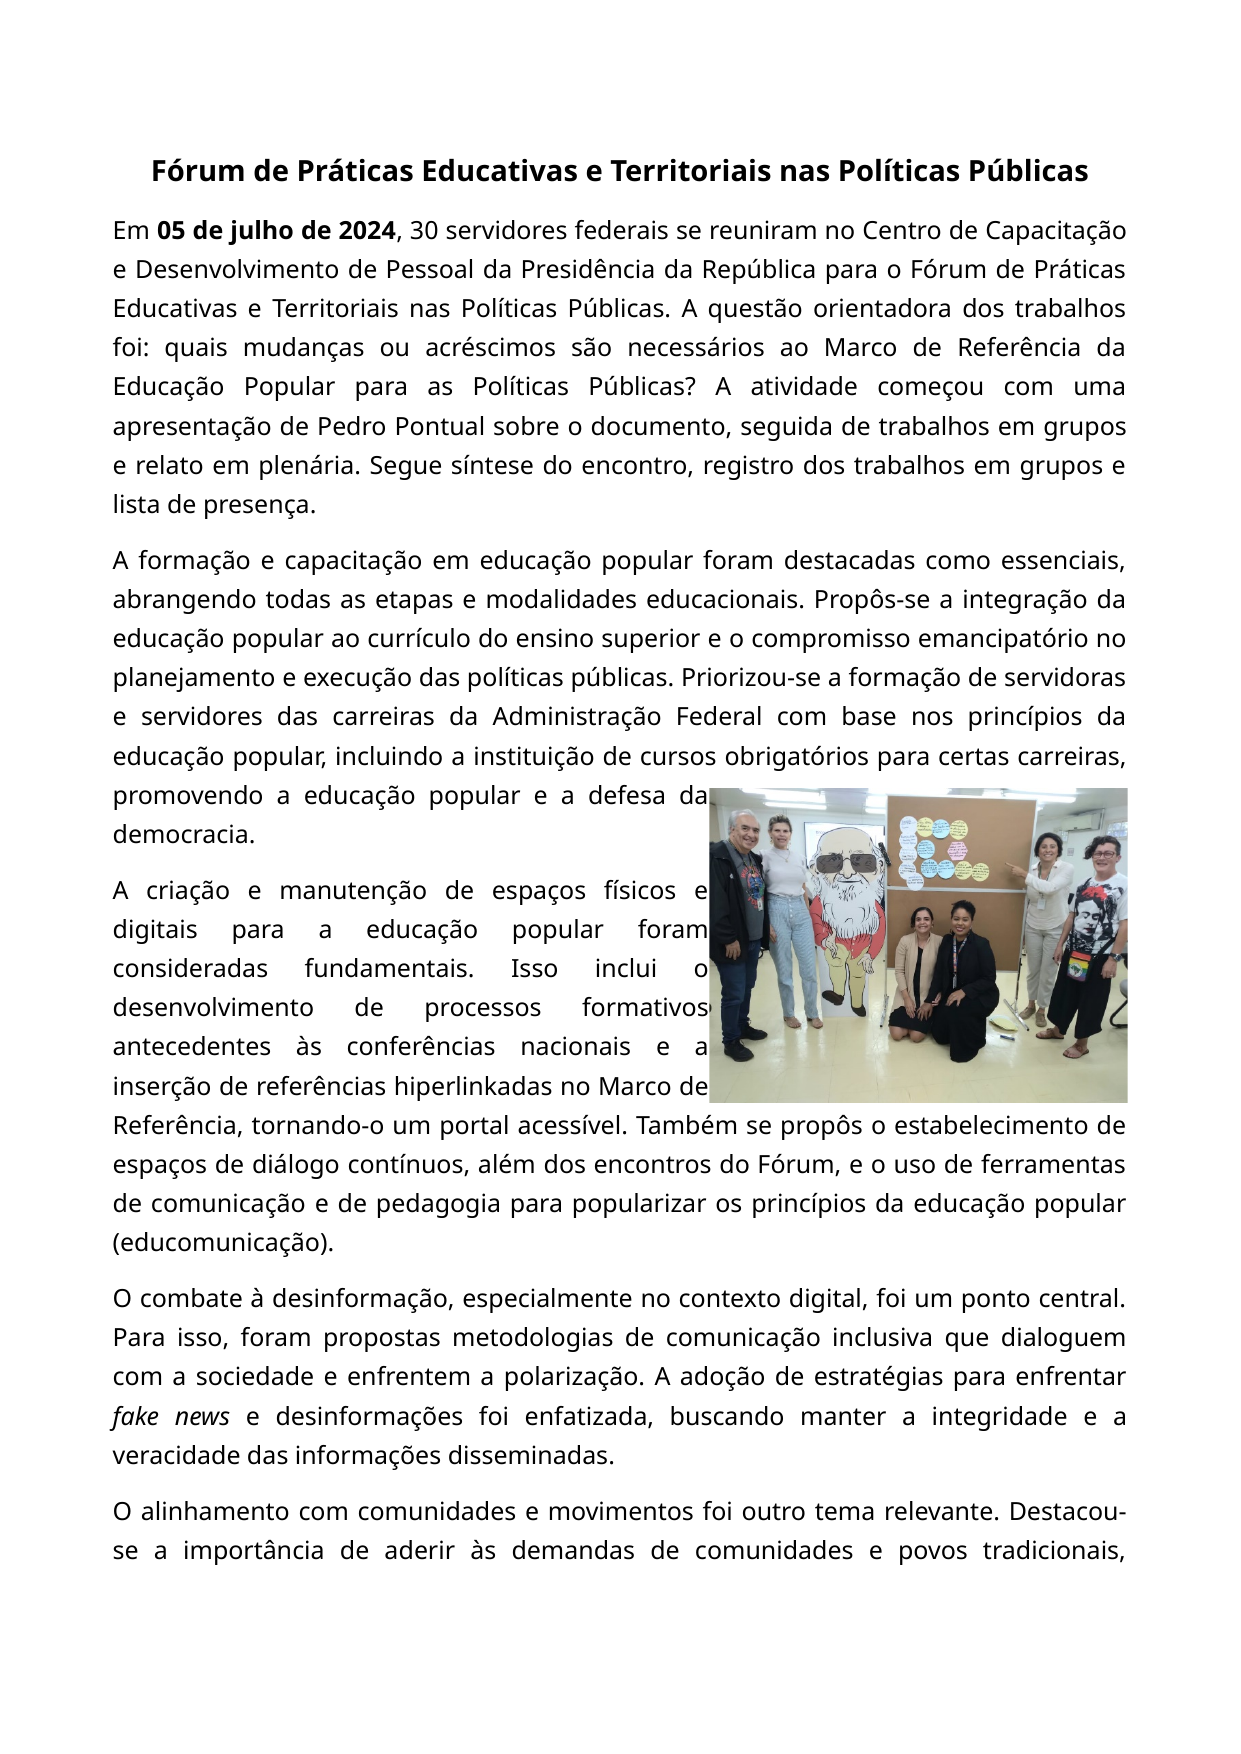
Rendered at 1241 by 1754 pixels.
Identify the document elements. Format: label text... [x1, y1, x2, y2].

text O alinhamento com comunidades e movimentos foi outro tema relevante. Destacou-se a importância de aderir às demandas de comunidades e povos tradicionais, [112, 1493, 1128, 1566]
text A formação e capacitação em educação popular foram destacadas como essenciais, abrangendo todas as etapas e modalidades educacionais. Propôs-se a integração da educação popular ao currículo do ensino superior e o compromisso emancipatório no planejamento e execução das políticas públicas. Priorizou-se a formação de servidoras e servidores das carreiras da Administração Federal com base nos princípios da educação popular, incluindo a instituição de cursos obrigatórios para certas carreiras, promovendo a educação popular e a defesa da democracia. [112, 542, 1128, 851]
text Em 05 de julho de 2024, 30 servidores federais se reuniram no Centro de Capacitação e Desenvolvimento de Pessoal da Presidência da República para o Fórum de Práticas Educativas e Territoriais nas Políticas Públicas. A questão orientadora dos trabalhos foi: quais mudanças ou acréscimos são necessários ao Marco de Referência da Educação Popular para as Políticas Públicas? A atividade começou com uma apresentação de Pedro Pontual sobre o documento, seguida de trabalhos em grupos e relato em plenária. Segue síntese do encontro, registro dos trabalhos em grupos e lista de presença. [112, 212, 1128, 521]
text Fórum de Práticas Educativas e Territoriais nas Políticas Públicas [112, 150, 1128, 190]
text O combate à desinformação, especialmente no contexto digital, foi um ponto central. Para isso, foram propostas metodologias de comunicação inclusiva que dialoguem com a sociedade e enfrentem a polarização. A adoção de estratégias para enfrentar fake news e desinformações foi enfatizada, buscando manter a integridade e a veracidade das informações disseminadas. [112, 1281, 1128, 1471]
text A criação e manutenção de espaços físicos e digitais para a educação popular foram consideradas fundamentais. Isso inclui o desenvolvimento de processos formativos antecedentes às conferências nacionais e a inserção de referências hiperlinkadas no Marco de Referência, tornando-o um portal acessível. Também se propôs o estabelecimento de espaços de diálogo contínuos, além dos encontros do Fórum, e o uso de ferramentas de comunicação e de pedagogia para popularizar os princípios da educação popular (educomunicação). [112, 872, 1128, 1259]
